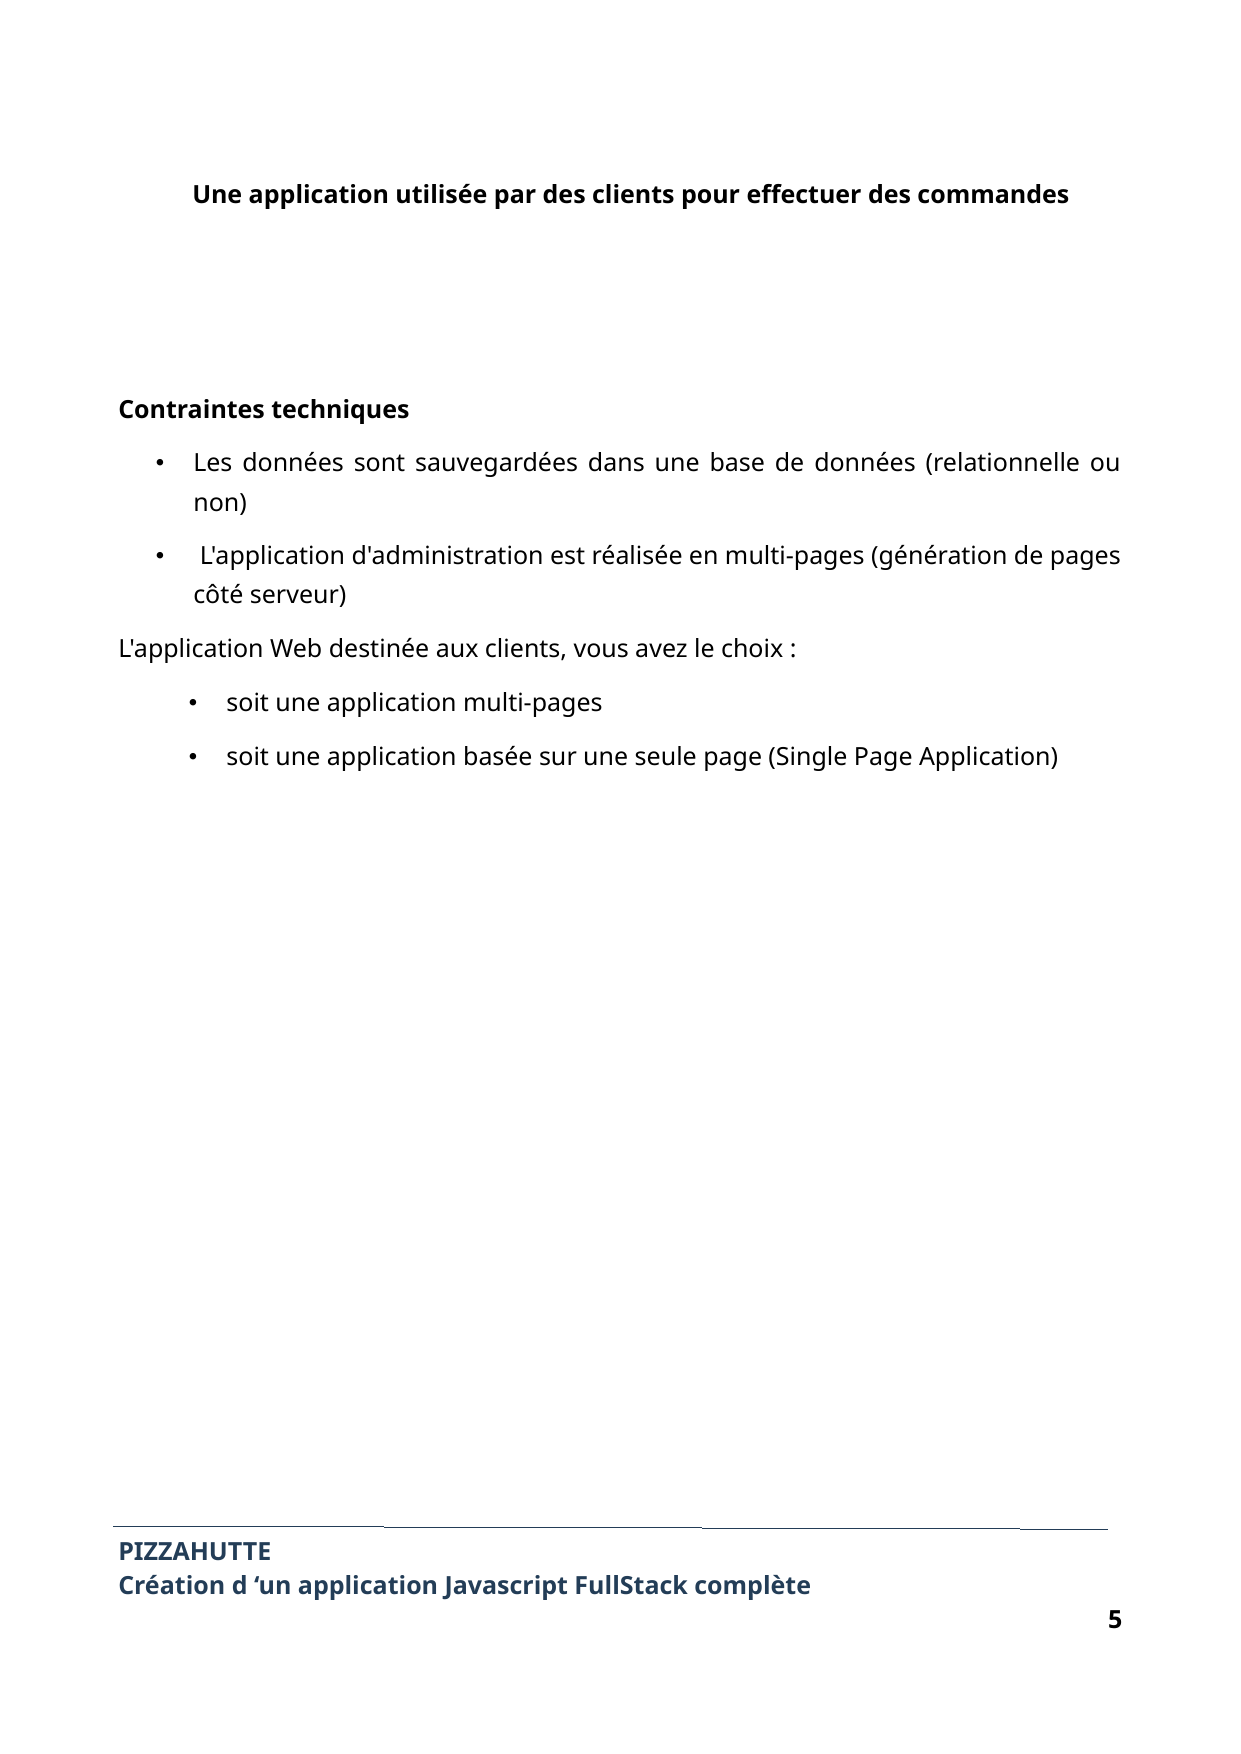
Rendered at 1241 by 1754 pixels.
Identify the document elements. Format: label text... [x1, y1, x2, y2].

text Contraintes techniques [118, 391, 1122, 425]
list Les données sont sauvegardées dans une base de données (relationnelle ou non) [156, 445, 1122, 518]
text L'application Web destinée aux clients, vous avez le choix : [118, 631, 1122, 665]
list soit une application basée sur une seule page (Single Page Application) [189, 738, 1122, 772]
list L'application d'administration est réalisée en multi-pages (génération de pages côté serveur) [156, 538, 1122, 611]
text Une application utilisée par des clients pour effectuer des commandes [118, 176, 1122, 210]
list soit une application multi-pages [189, 685, 1122, 719]
